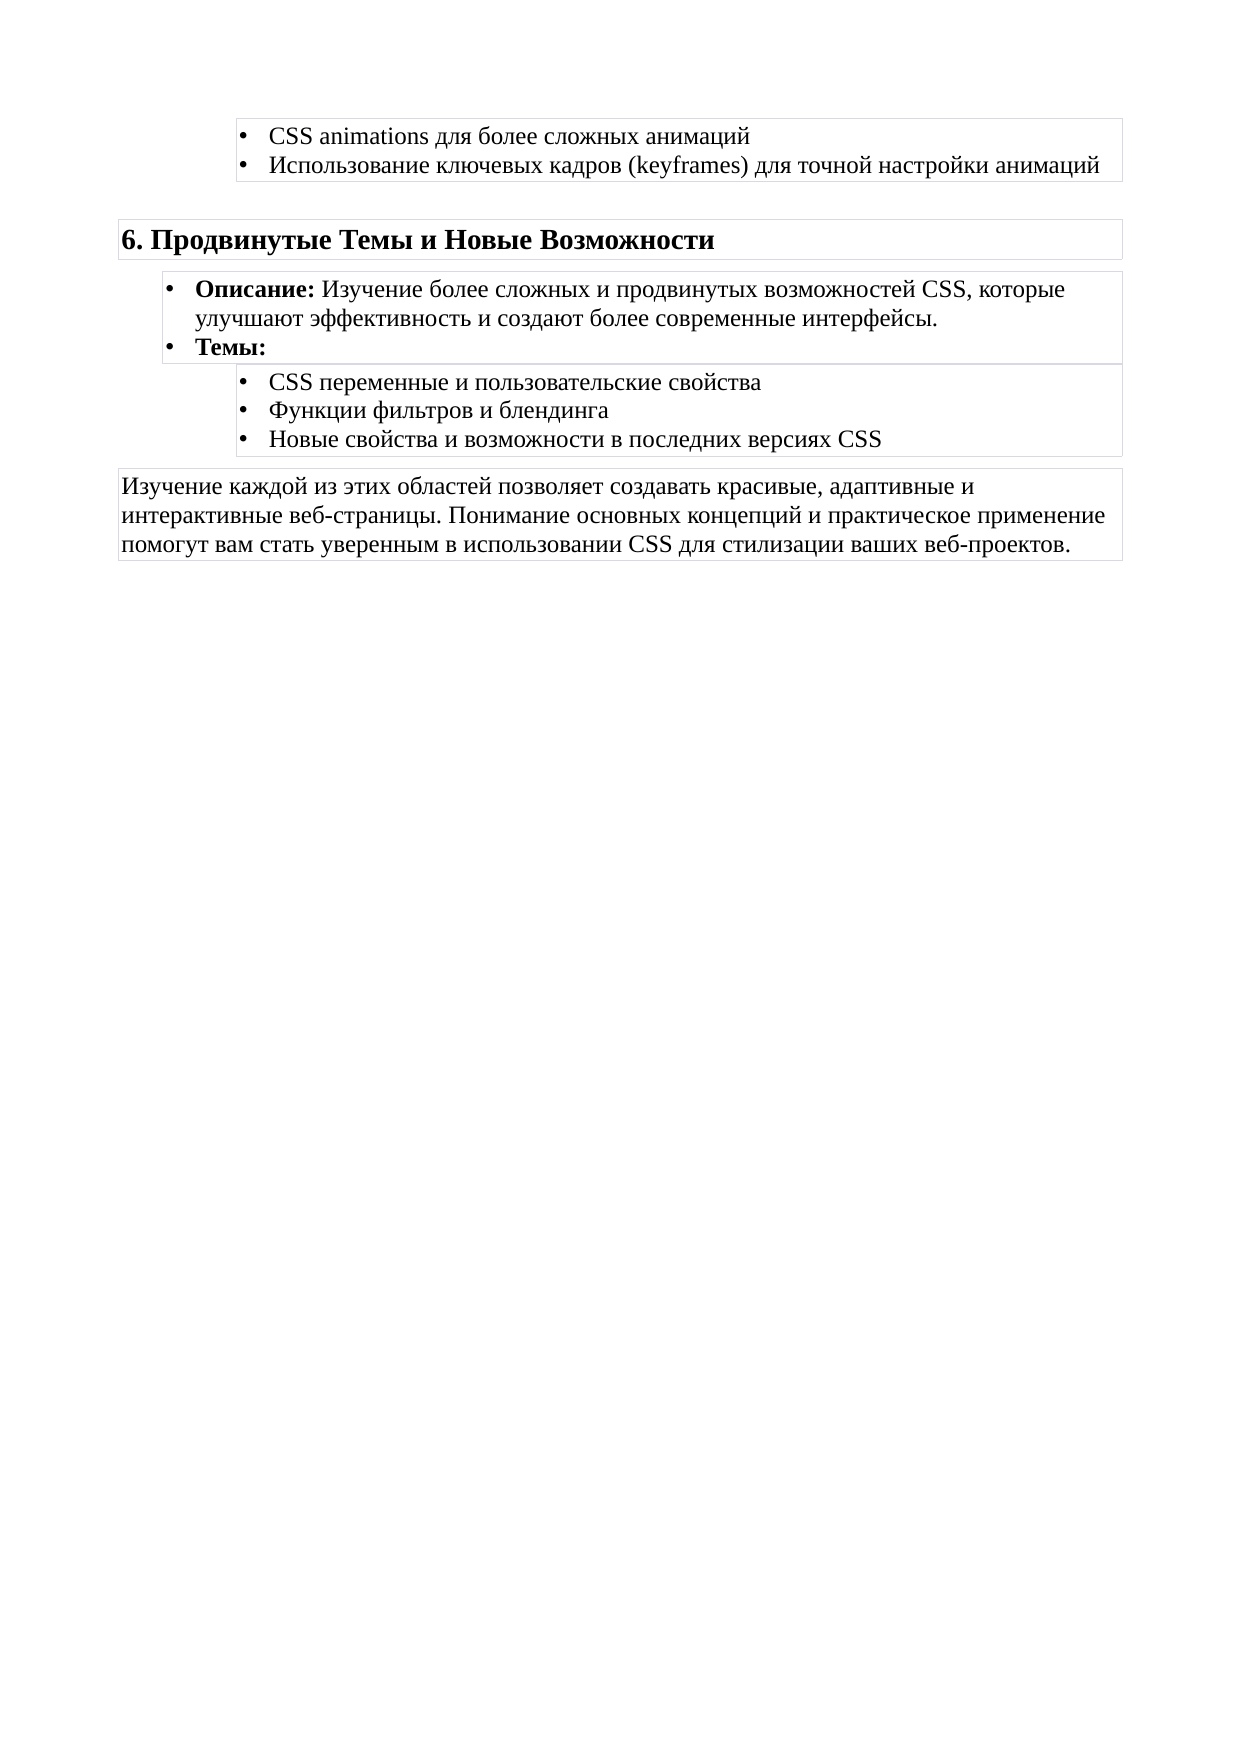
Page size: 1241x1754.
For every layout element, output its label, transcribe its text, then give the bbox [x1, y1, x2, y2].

list CSS переменные и пользовательские свойства [237, 365, 1122, 392]
list Новые свойства и возможности в последних версиях CSS [237, 421, 1122, 456]
list Темы: [163, 329, 1122, 363]
list Описание: Изучение более сложных и продвинутых возможностей CSS, которые улучшают эффективность и создают более современные интерфейсы. [163, 272, 1122, 329]
text Изучение каждой из этих областей позволяет создавать красивые, адаптивные и интерактивные веб-страницы. Понимание основных концепций и практическое применение помогут вам стать уверенным в использовании CSS для стилизации ваших веб-проектов. [119, 469, 1122, 560]
list Функции фильтров и блендинга [237, 392, 1122, 421]
subtitle 6. Продвинутые Темы и Новые Возможности [119, 220, 1122, 259]
list Использование ключевых кадров (keyframes) для точной настройки анимаций [237, 147, 1122, 181]
list CSS animations для более сложных анимаций [237, 119, 1122, 147]
